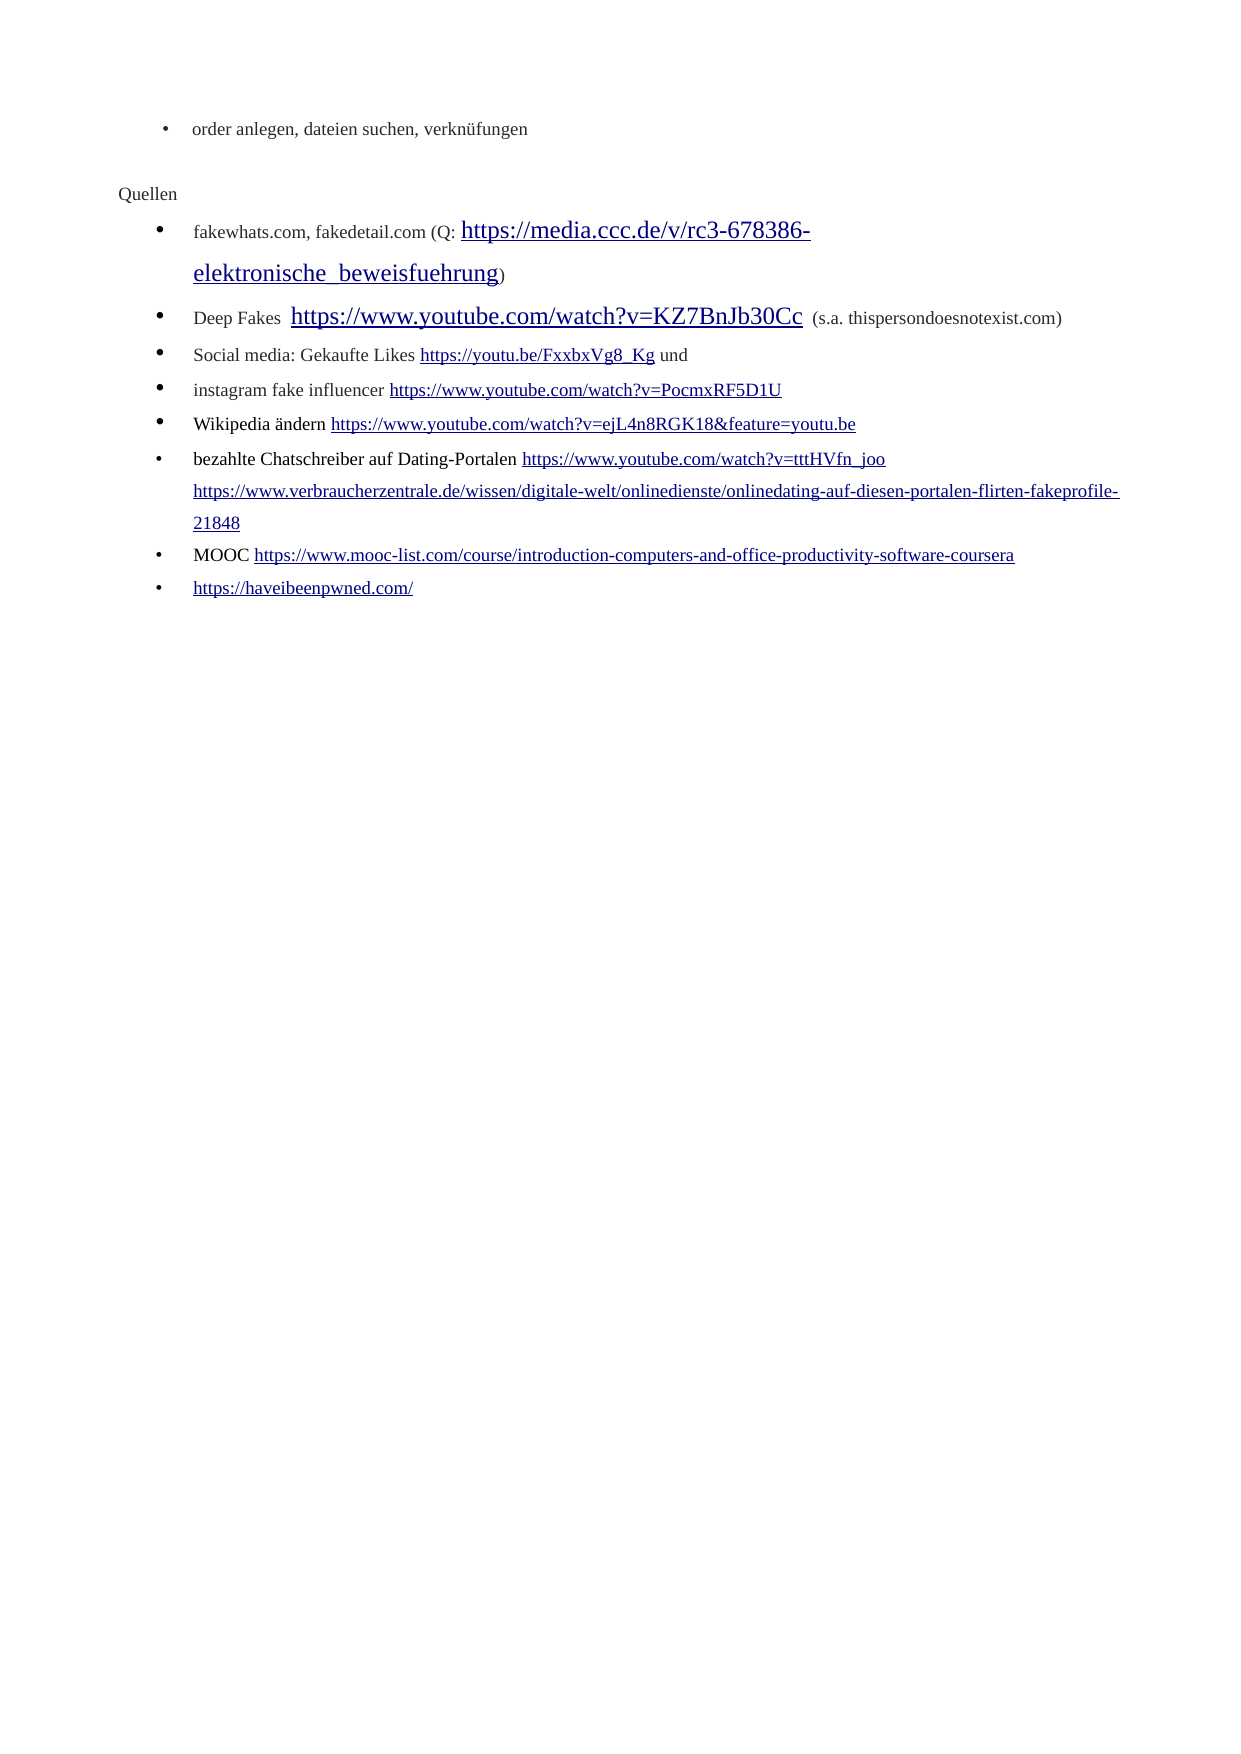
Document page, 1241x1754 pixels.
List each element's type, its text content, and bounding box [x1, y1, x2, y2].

list fakewhats.com, fakedetail.com (Q: https://media.ccc.de/v/rc3-678386-elektronische_beweisfuehrung) [156, 215, 1122, 287]
list https://haveibeenpwned.com/ [156, 577, 1122, 598]
list Wikipedia ändern https://www.youtube.com/watch?v=ejL4n8RGK18&feature=youtu.be [156, 413, 1122, 436]
list bezahlte Chatschreiber auf Dating-Portalen https://www.youtube.com/watch?v=tttHVfn_joo https://www.verbraucherzentrale.de/wissen/digitale-welt/onlinedienste/onlinedating-auf-diesen-portalen-flirten-fakeprofile-21848 [156, 447, 1122, 534]
text Quellen [118, 183, 1122, 204]
list Social media: Gekaufte Likes https://youtu.be/FxxbxVg8_Kg und [156, 344, 1122, 367]
list order anlegen, dateien suchen, verknüfungen [162, 118, 1122, 140]
list Deep Fakes https://www.youtube.com/watch?v=KZ7BnJb30Cc (s.a. thispersondoesnotexist.com) [156, 301, 1122, 330]
list instagram fake influencer https://www.youtube.com/watch?v=PocmxRF5D1U [156, 379, 1122, 402]
list MOOC https://www.mooc-list.com/course/introduction-computers-and-office-productivity-software-coursera [156, 544, 1122, 566]
